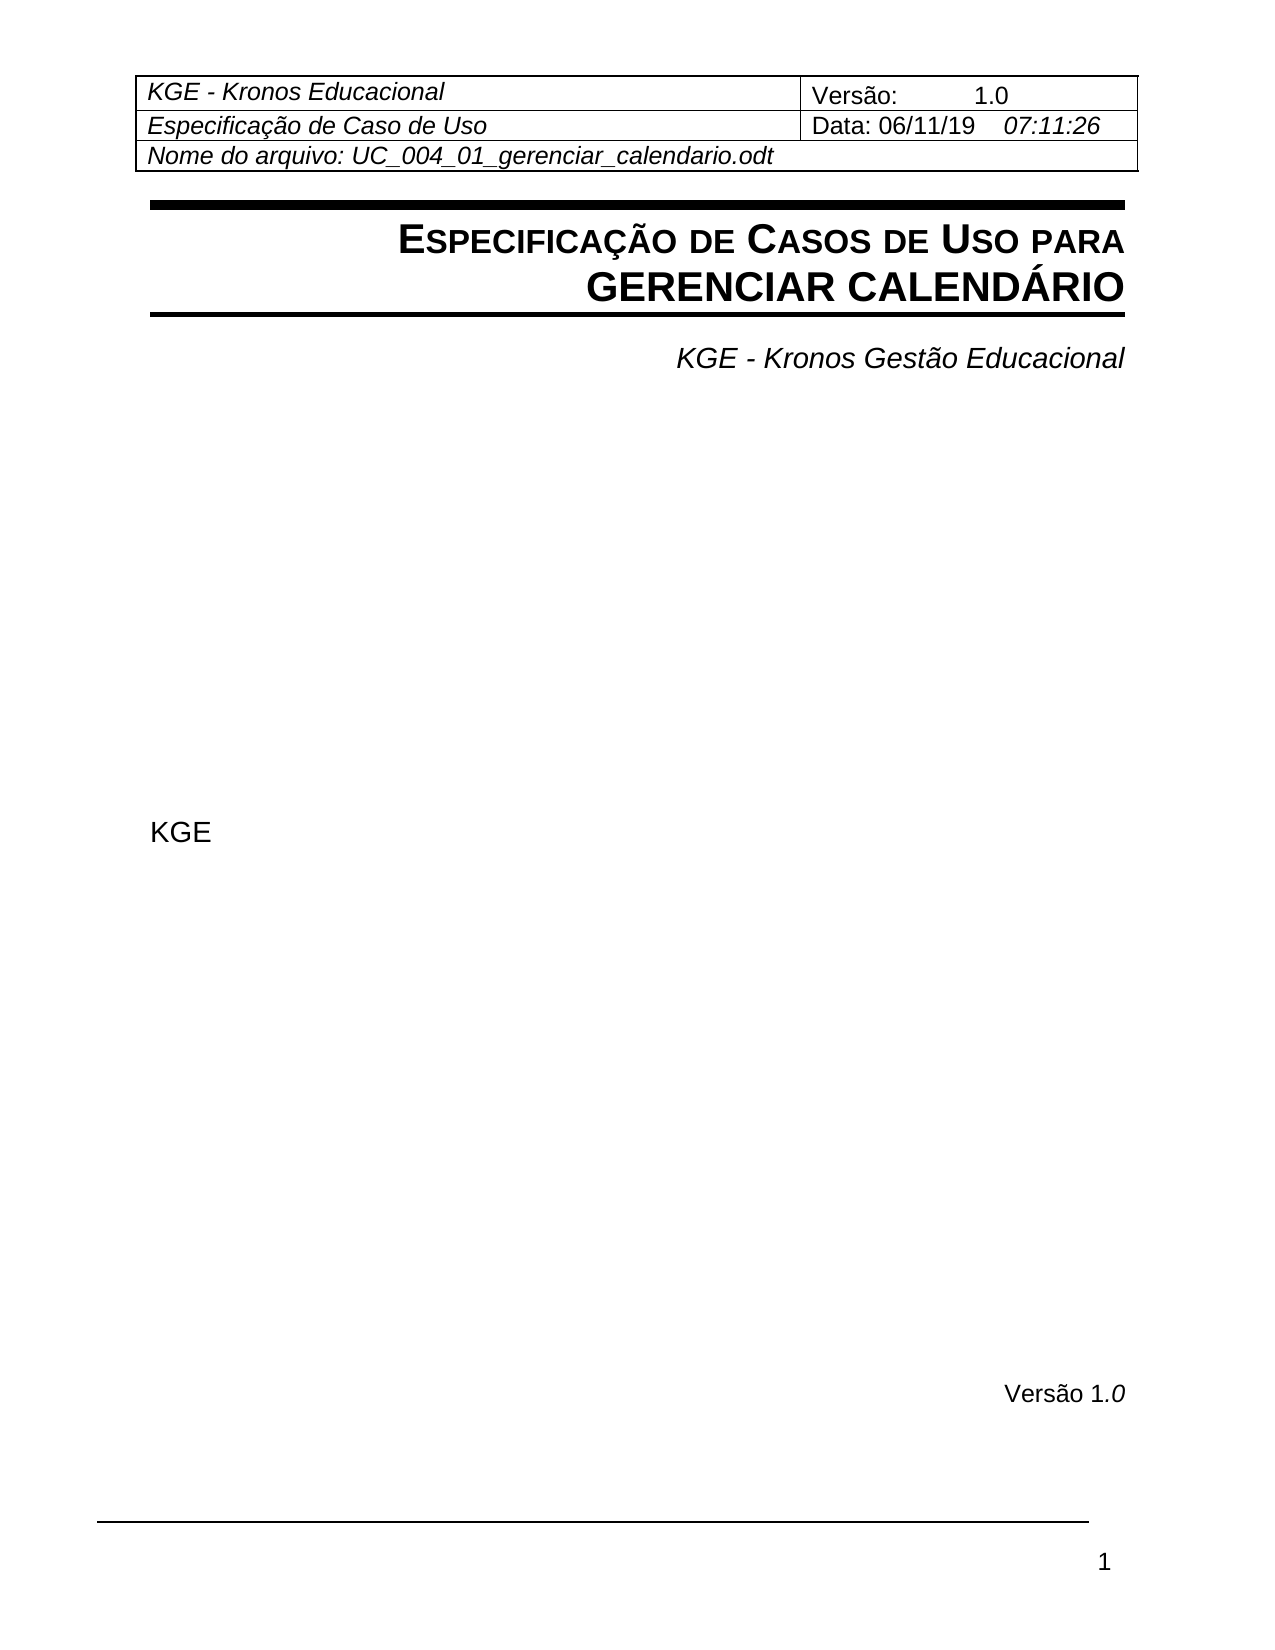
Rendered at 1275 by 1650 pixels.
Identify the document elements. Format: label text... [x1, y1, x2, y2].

text Especificação de Casos de Uso para GERENCIAR CALENDÁRIO [150, 210, 1125, 312]
subtitle KGE [150, 815, 1125, 849]
text Versão 1.0 [150, 1379, 1125, 1407]
subtitle KGE - Kronos Gestão Educacional [150, 342, 1125, 375]
